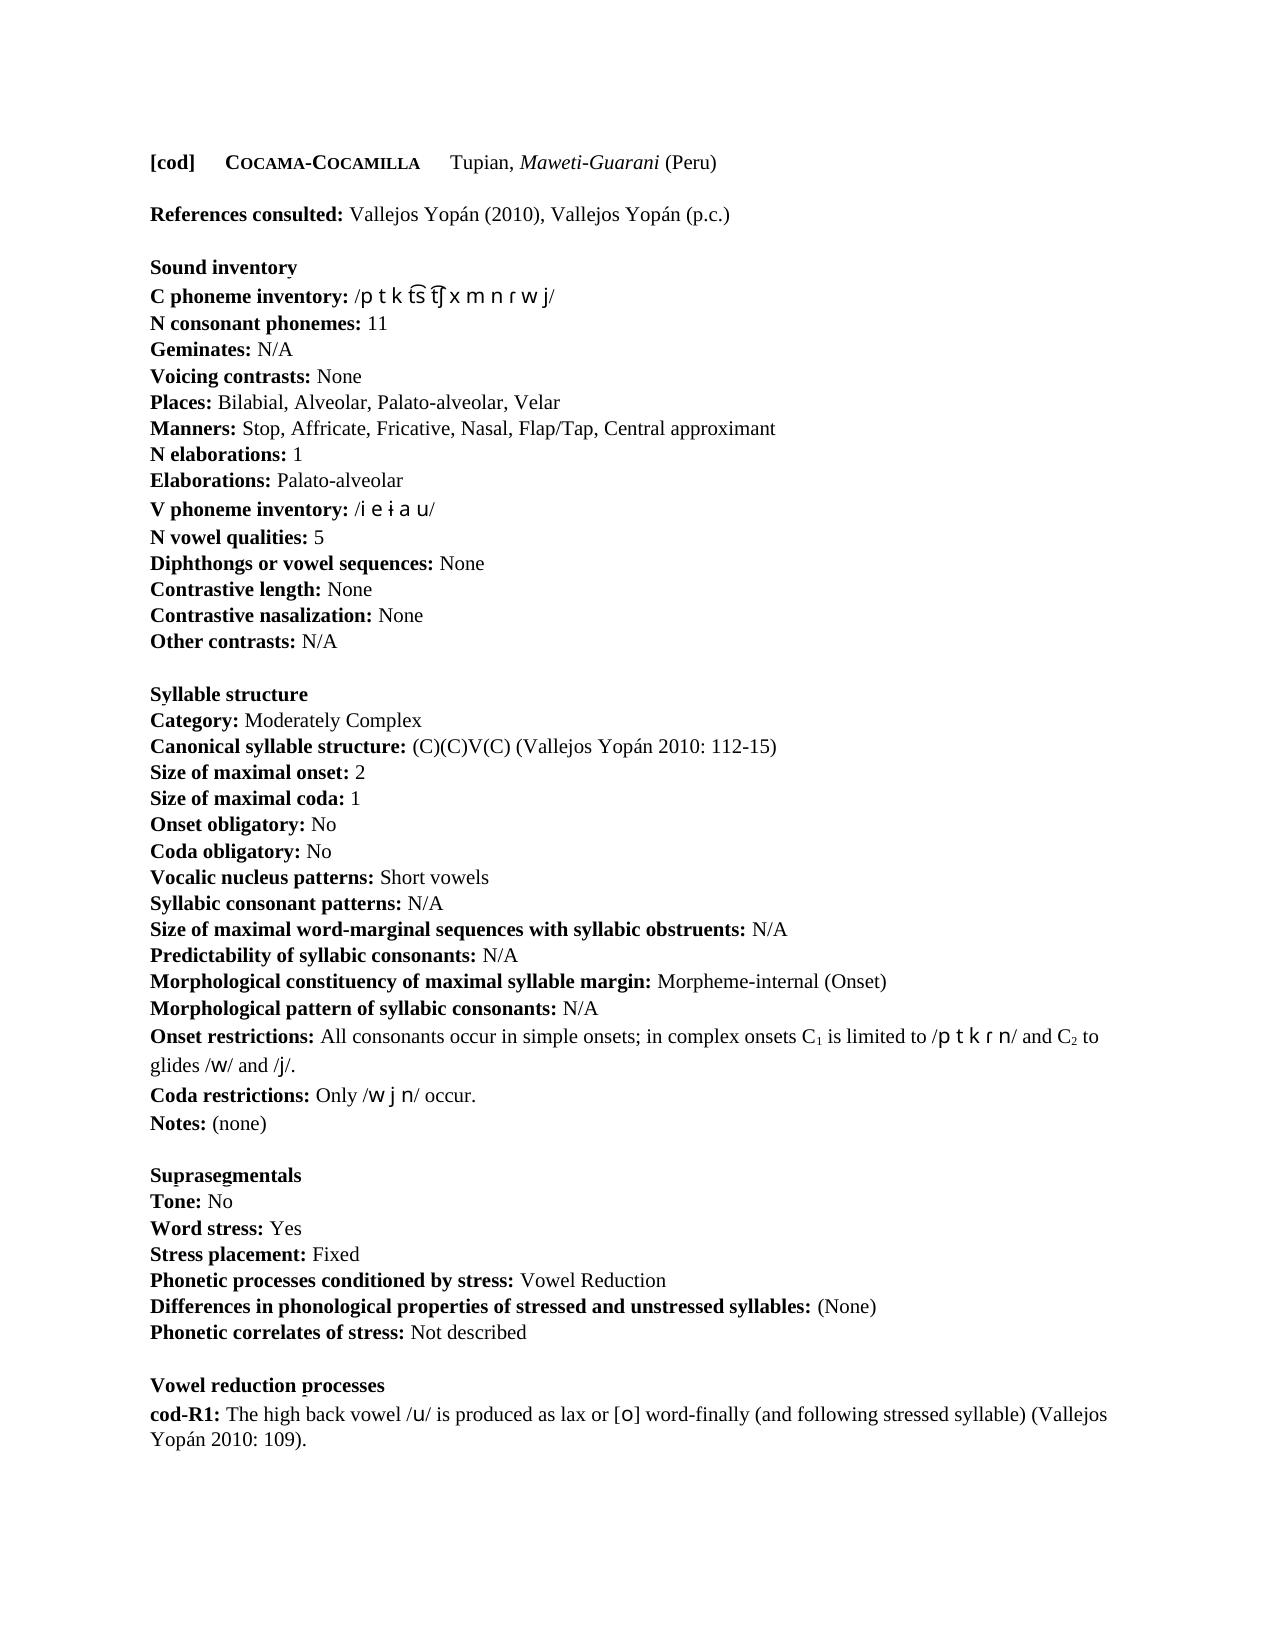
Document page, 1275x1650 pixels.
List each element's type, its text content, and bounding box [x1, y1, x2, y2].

text Syllable structure [150, 682, 1125, 706]
text N consonant phonemes: 11 [150, 311, 1125, 335]
text Stress placement: Fixed [150, 1242, 1125, 1266]
text Predictability of syllabic consonants: N/A [150, 943, 1125, 967]
text Manners: Stop, Affricate, Fricative, Nasal, Flap/Tap, Central approximant [150, 416, 1125, 440]
text [cod] Cocama-Cocamilla Tupian, Maweti-Guarani (Peru) [150, 150, 1125, 174]
text Other contrasts: N/A [150, 629, 1125, 653]
text Morphological pattern of syllabic consonants: N/A [150, 995, 1125, 1019]
text Voicing contrasts: None [150, 363, 1125, 388]
text Category: Moderately Complex [150, 708, 1125, 732]
text Phonetic correlates of stress: Not described [150, 1320, 1125, 1344]
text cod-R1: The high back vowel /u/ is produced as lax or [o] word-finally (and following stressed syllable) (Vallejos Yopán 2010: 109). [150, 1399, 1125, 1451]
text Coda restrictions: Only /w j n/ occur. [150, 1081, 1125, 1109]
text Canonical syllable structure: (C)(C)V(C) (Vallejos Yopán 2010: 112-15) [150, 734, 1125, 758]
text Contrastive nasalization: None [150, 603, 1125, 627]
text Onset restrictions: All consonants occur in simple onsets; in complex onsets C1 is limited to /p t k ɾ n/ and C2 to glides /w/ and /j/. [150, 1022, 1125, 1078]
text Phonetic processes conditioned by stress: Vowel Reduction [150, 1268, 1125, 1292]
text Suprasegmentals [150, 1163, 1125, 1187]
text Syllabic consonant patterns: N/A [150, 891, 1125, 915]
text Sound inventory [150, 254, 1125, 279]
text N elaborations: 1 [150, 442, 1125, 466]
text V phoneme inventory: /i e ɨ a u/ [150, 494, 1125, 523]
text Size of maximal coda: 1 [150, 786, 1125, 810]
text Notes: (none) [150, 1111, 1125, 1135]
text C phoneme inventory: /p t k t͡s t͡ʃ x m n ɾ w j/ [150, 281, 1125, 309]
text References consulted: Vallejos Yopán (2010), Vallejos Yopán (p.c.) [150, 202, 1125, 226]
text Size of maximal word-marginal sequences with syllabic obstruents: N/A [150, 917, 1125, 941]
text Geminates: N/A [150, 337, 1125, 361]
text Word stress: Yes [150, 1216, 1125, 1240]
text Morphological constituency of maximal syllable margin: Morpheme-internal (Onset) [150, 969, 1125, 993]
text Differences in phonological properties of stressed and unstressed syllables: (None) [150, 1294, 1125, 1318]
text Vocalic nucleus patterns: Short vowels [150, 865, 1125, 889]
text Contrastive length: None [150, 577, 1125, 601]
text Coda obligatory: No [150, 838, 1125, 863]
text Elaborations: Palato-alveolar [150, 468, 1125, 492]
text Vowel reduction processes [150, 1372, 1125, 1397]
text Size of maximal onset: 2 [150, 760, 1125, 784]
text Diphthongs or vowel sequences: None [150, 551, 1125, 575]
text Tone: No [150, 1189, 1125, 1213]
text N vowel qualities: 5 [150, 525, 1125, 549]
text Onset obligatory: No [150, 812, 1125, 836]
text Places: Bilabial, Alveolar, Palato-alveolar, Velar [150, 390, 1125, 414]
